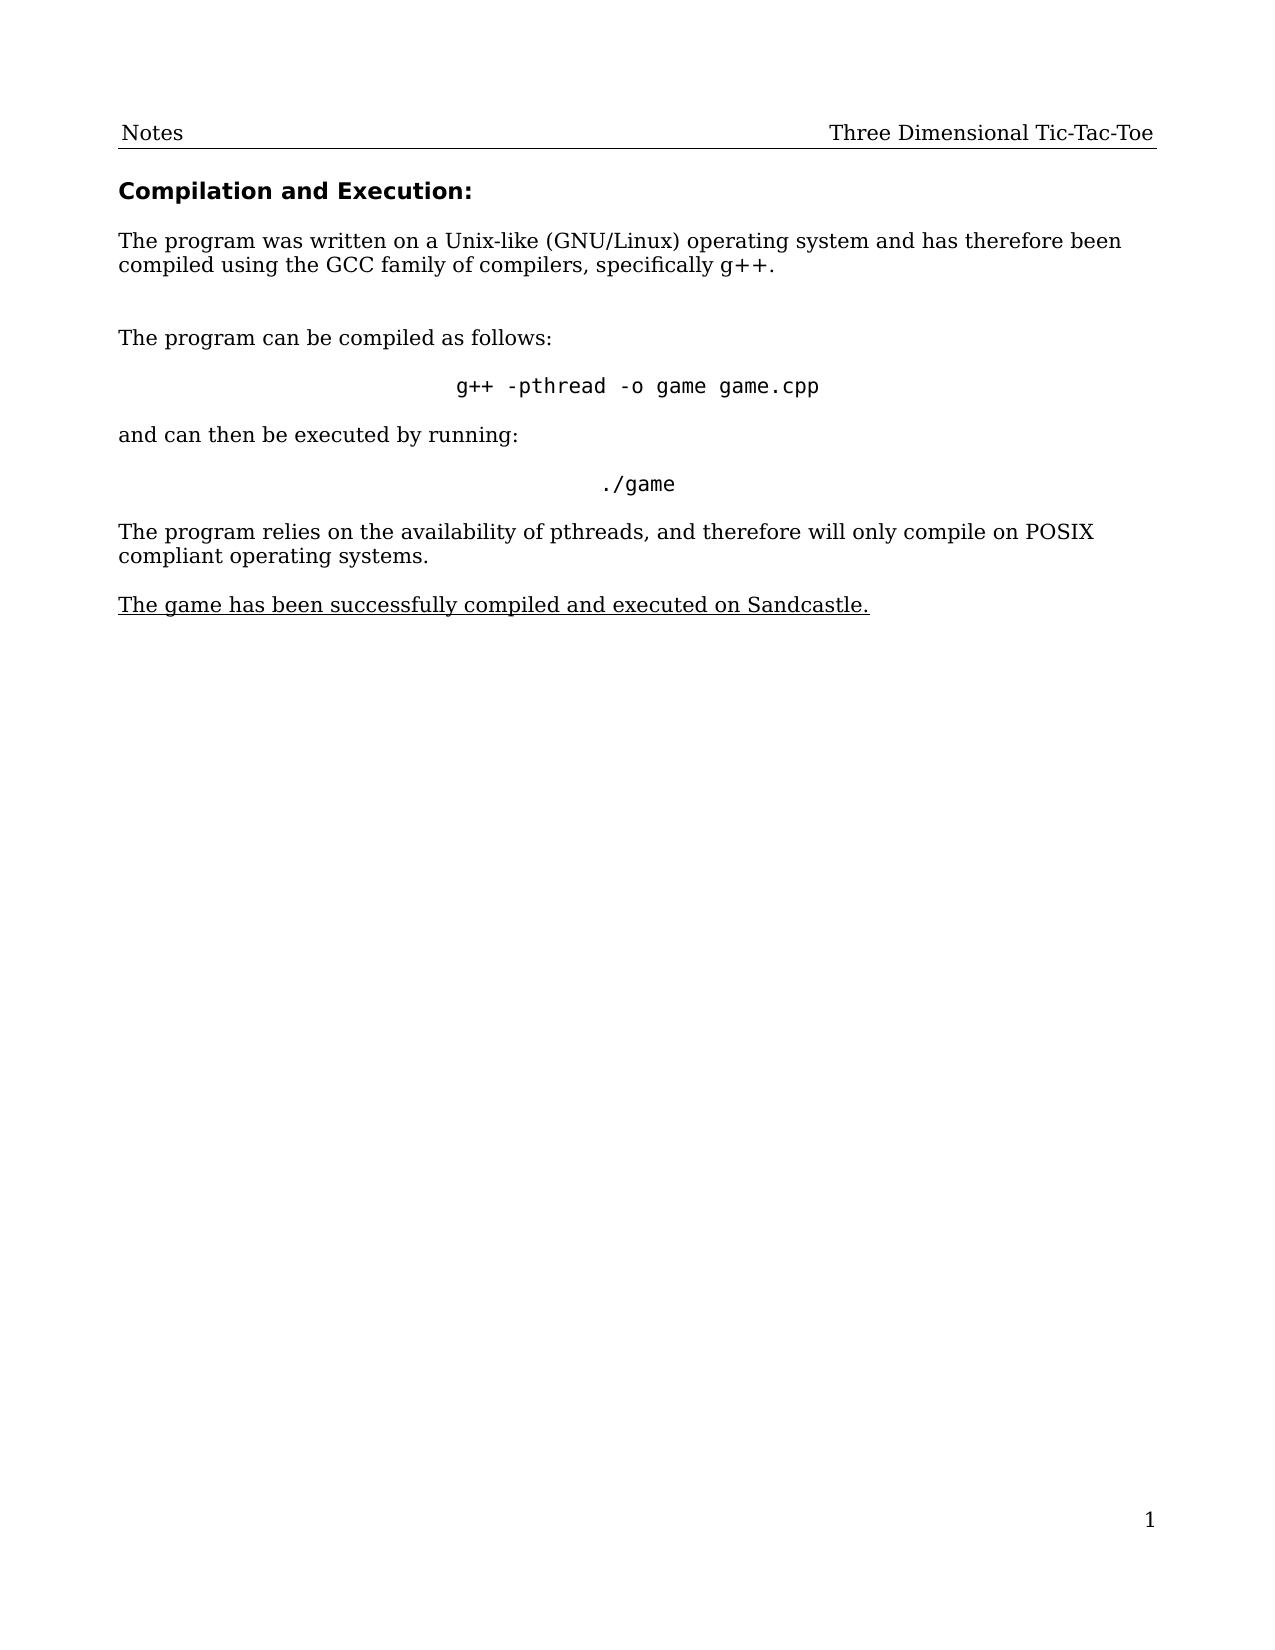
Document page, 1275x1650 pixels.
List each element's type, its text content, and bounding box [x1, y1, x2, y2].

text The game has been successfully compiled and executed on Sandcastle. [118, 593, 1157, 617]
text The program was written on a Unix-like (GNU/Linux) operating system and has therefore been compiled using the GCC family of compilers, specifically g++. [118, 229, 1157, 277]
text g++ -pthread -o game game.cpp [118, 374, 1157, 399]
text The program relies on the availability of pthreads, and therefore will only compile on POSIX compliant operating systems. [118, 520, 1157, 569]
text The program can be compiled as follows: [118, 326, 1157, 350]
text and can then be executed by running: [118, 423, 1157, 447]
text ./game [118, 472, 1157, 496]
text Compilation and Execution: [118, 178, 1157, 205]
